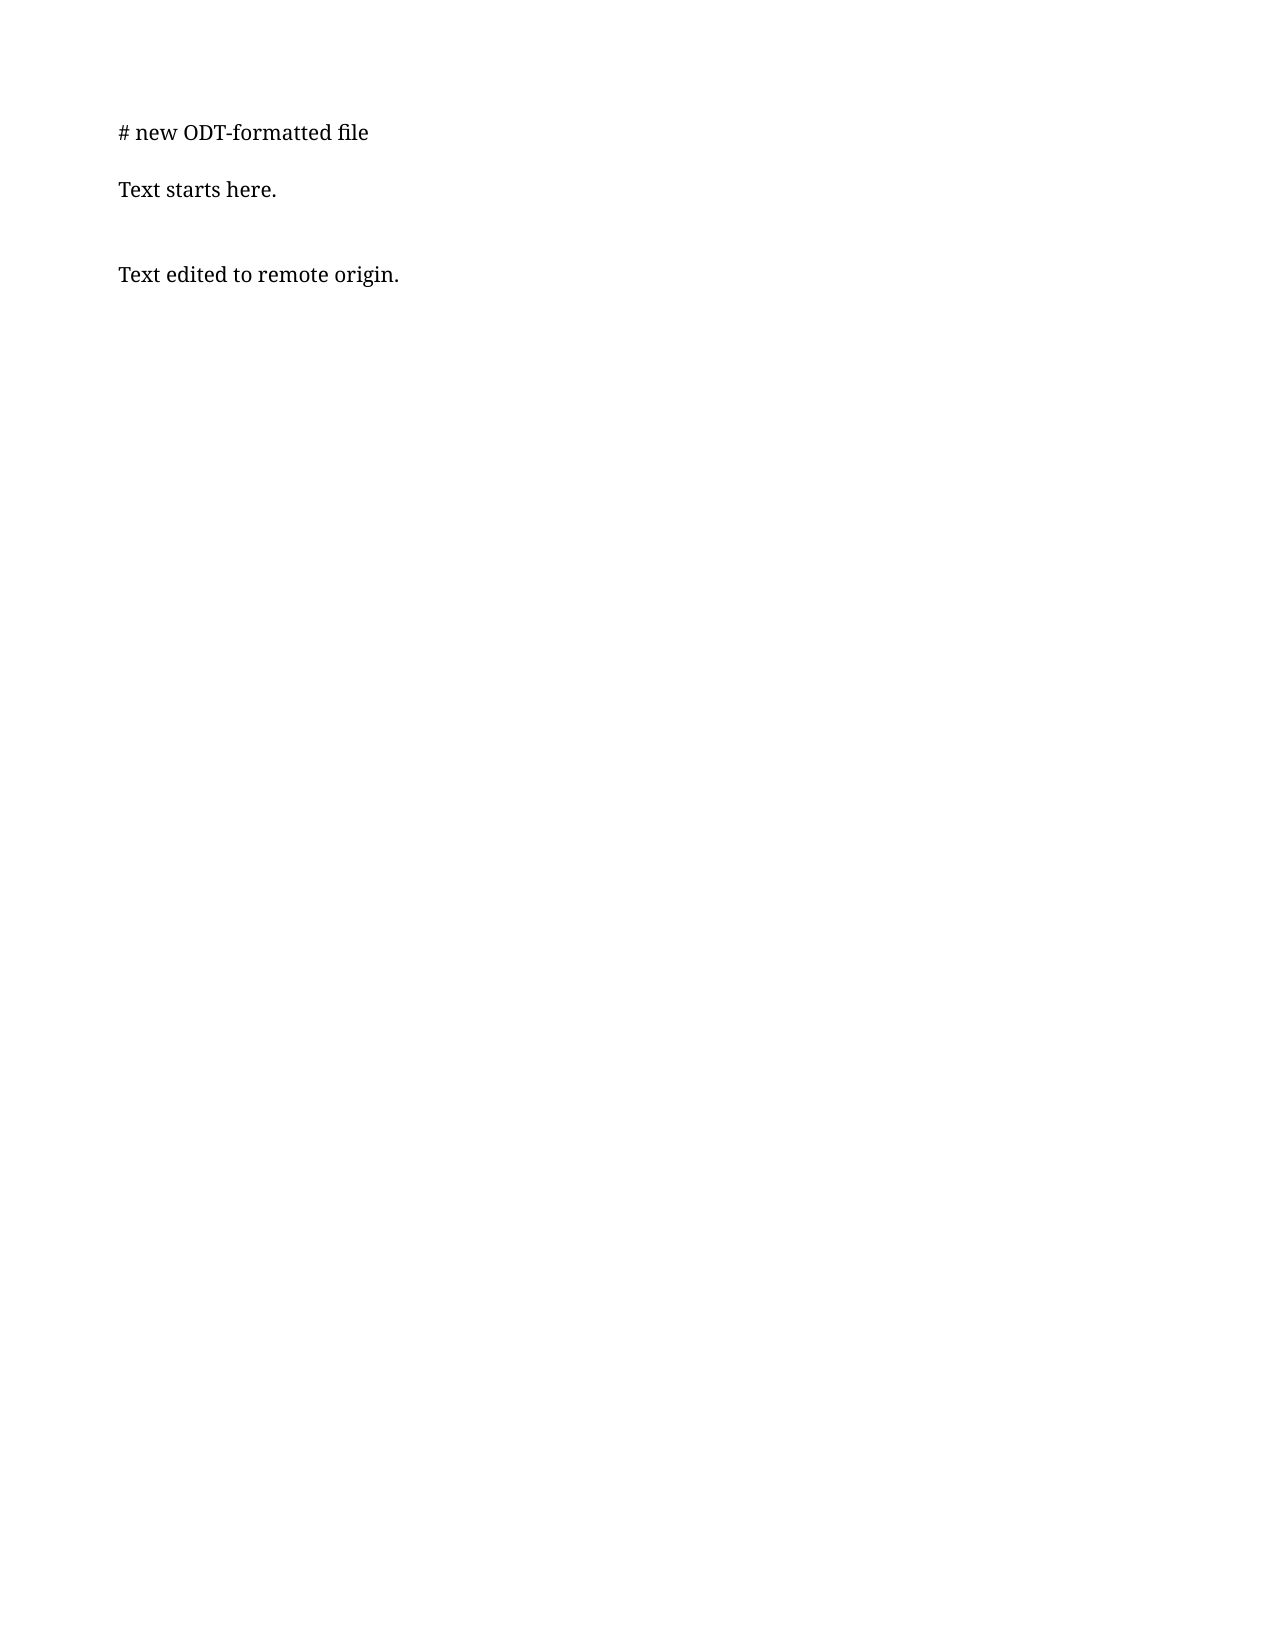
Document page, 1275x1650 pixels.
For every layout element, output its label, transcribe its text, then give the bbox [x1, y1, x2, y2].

text Text starts here. [118, 175, 1157, 203]
text Text edited to remote origin. [118, 260, 1157, 289]
text # new ODT-formatted file [118, 118, 1157, 147]
